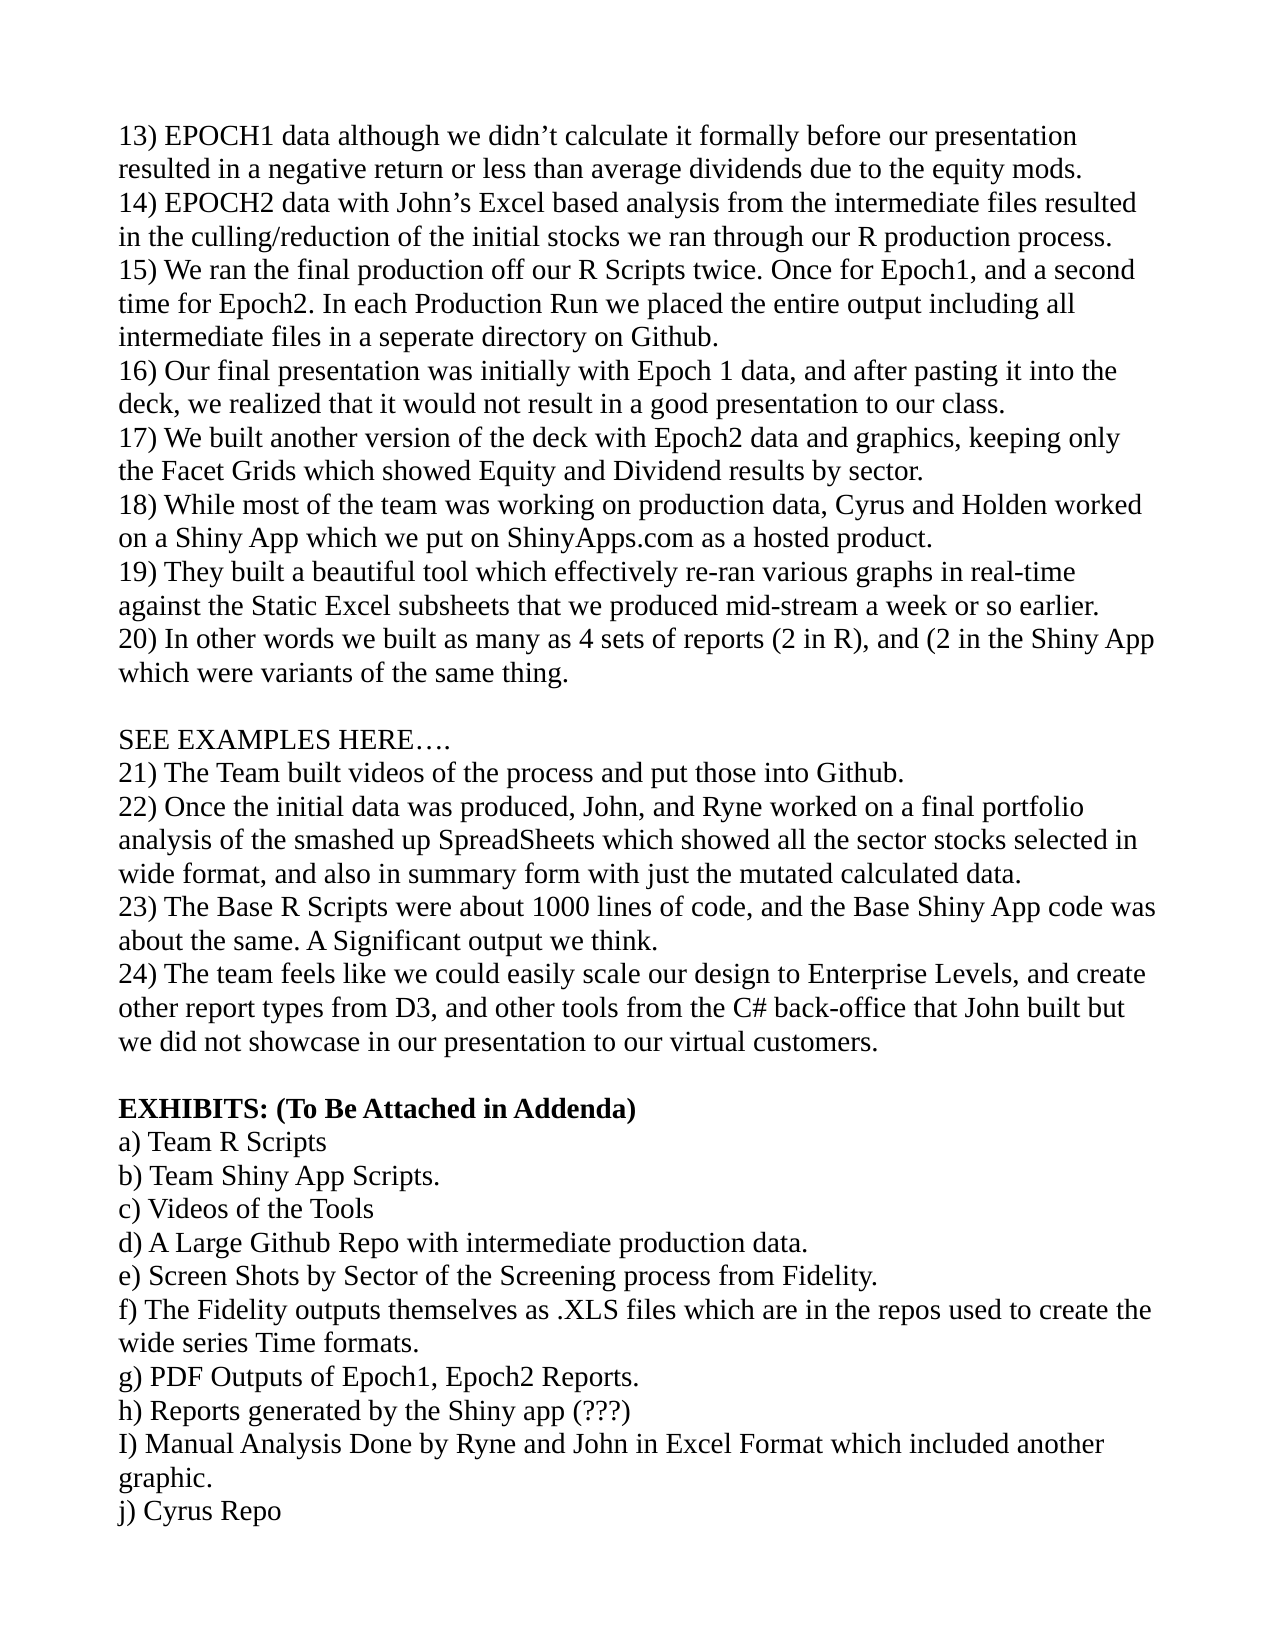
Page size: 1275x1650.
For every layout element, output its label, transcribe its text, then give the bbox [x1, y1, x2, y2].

text 23) The Base R Scripts were about 1000 lines of code, and the Base Shiny App code was about the same. A Significant output we think. [118, 889, 1157, 957]
text e) Screen Shots by Sector of the Screening process from Fidelity. [118, 1258, 1157, 1292]
text 24) The team feels like we could easily scale our design to Enterprise Levels, and create other report types from D3, and other tools from the C# back-office that John built but we did not showcase in our presentation to our virtual customers. [118, 957, 1157, 1057]
text 14) EPOCH2 data with John’s Excel based analysis from the intermediate files resulted in the culling/reduction of the initial stocks we ran through our R production process. [118, 185, 1157, 252]
text j) Cyrus Repo [118, 1493, 1157, 1527]
text SEE EXAMPLES HERE…. [118, 722, 1157, 755]
text 15) We ran the final production off our R Scripts twice. Once for Epoch1, and a second time for Epoch2. In each Production Run we placed the entire output including all intermediate files in a seperate directory on Github. [118, 252, 1157, 353]
text 17) We built another version of the deck with Epoch2 data and graphics, keeping only the Facet Grids which showed Equity and Dividend results by sector. [118, 420, 1157, 487]
text 19) They built a beautiful tool which effectively re-ran various graphs in real-time against the Static Excel subsheets that we produced mid-stream a week or so earlier. [118, 554, 1157, 621]
text 13) EPOCH1 data although we didn’t calculate it formally before our presentation resulted in a negative return or less than average dividends due to the equity mods. [118, 118, 1157, 185]
text 20) In other words we built as many as 4 sets of reports (2 in R), and (2 in the Shiny App which were variants of the same thing. [118, 621, 1157, 688]
text 21) The Team built videos of the process and put those into Github. [118, 755, 1157, 789]
text c) Videos of the Tools [118, 1191, 1157, 1225]
text f) The Fidelity outputs themselves as .XLS files which are in the repos used to create the wide series Time formats. [118, 1292, 1157, 1359]
text EXHIBITS: (To Be Attached in Addenda) [118, 1091, 1157, 1124]
text a) Team R Scripts [118, 1124, 1157, 1158]
text d) A Large Github Repo with intermediate production data. [118, 1225, 1157, 1258]
text h) Reports generated by the Shiny app (???) [118, 1393, 1157, 1426]
text 18) While most of the team was working on production data, Cyrus and Holden worked on a Shiny App which we put on ShinyApps.com as a hosted product. [118, 487, 1157, 554]
text I) Manual Analysis Done by Ryne and John in Excel Format which included another graphic. [118, 1426, 1157, 1493]
text 16) Our final presentation was initially with Epoch 1 data, and after pasting it into the deck, we realized that it would not result in a good presentation to our class. [118, 353, 1157, 420]
text g) PDF Outputs of Epoch1, Epoch2 Reports. [118, 1359, 1157, 1393]
text b) Team Shiny App Scripts. [118, 1158, 1157, 1191]
text 22) Once the initial data was produced, John, and Ryne worked on a final portfolio analysis of the smashed up SpreadSheets which showed all the sector stocks selected in wide format, and also in summary form with just the mutated calculated data. [118, 789, 1157, 889]
